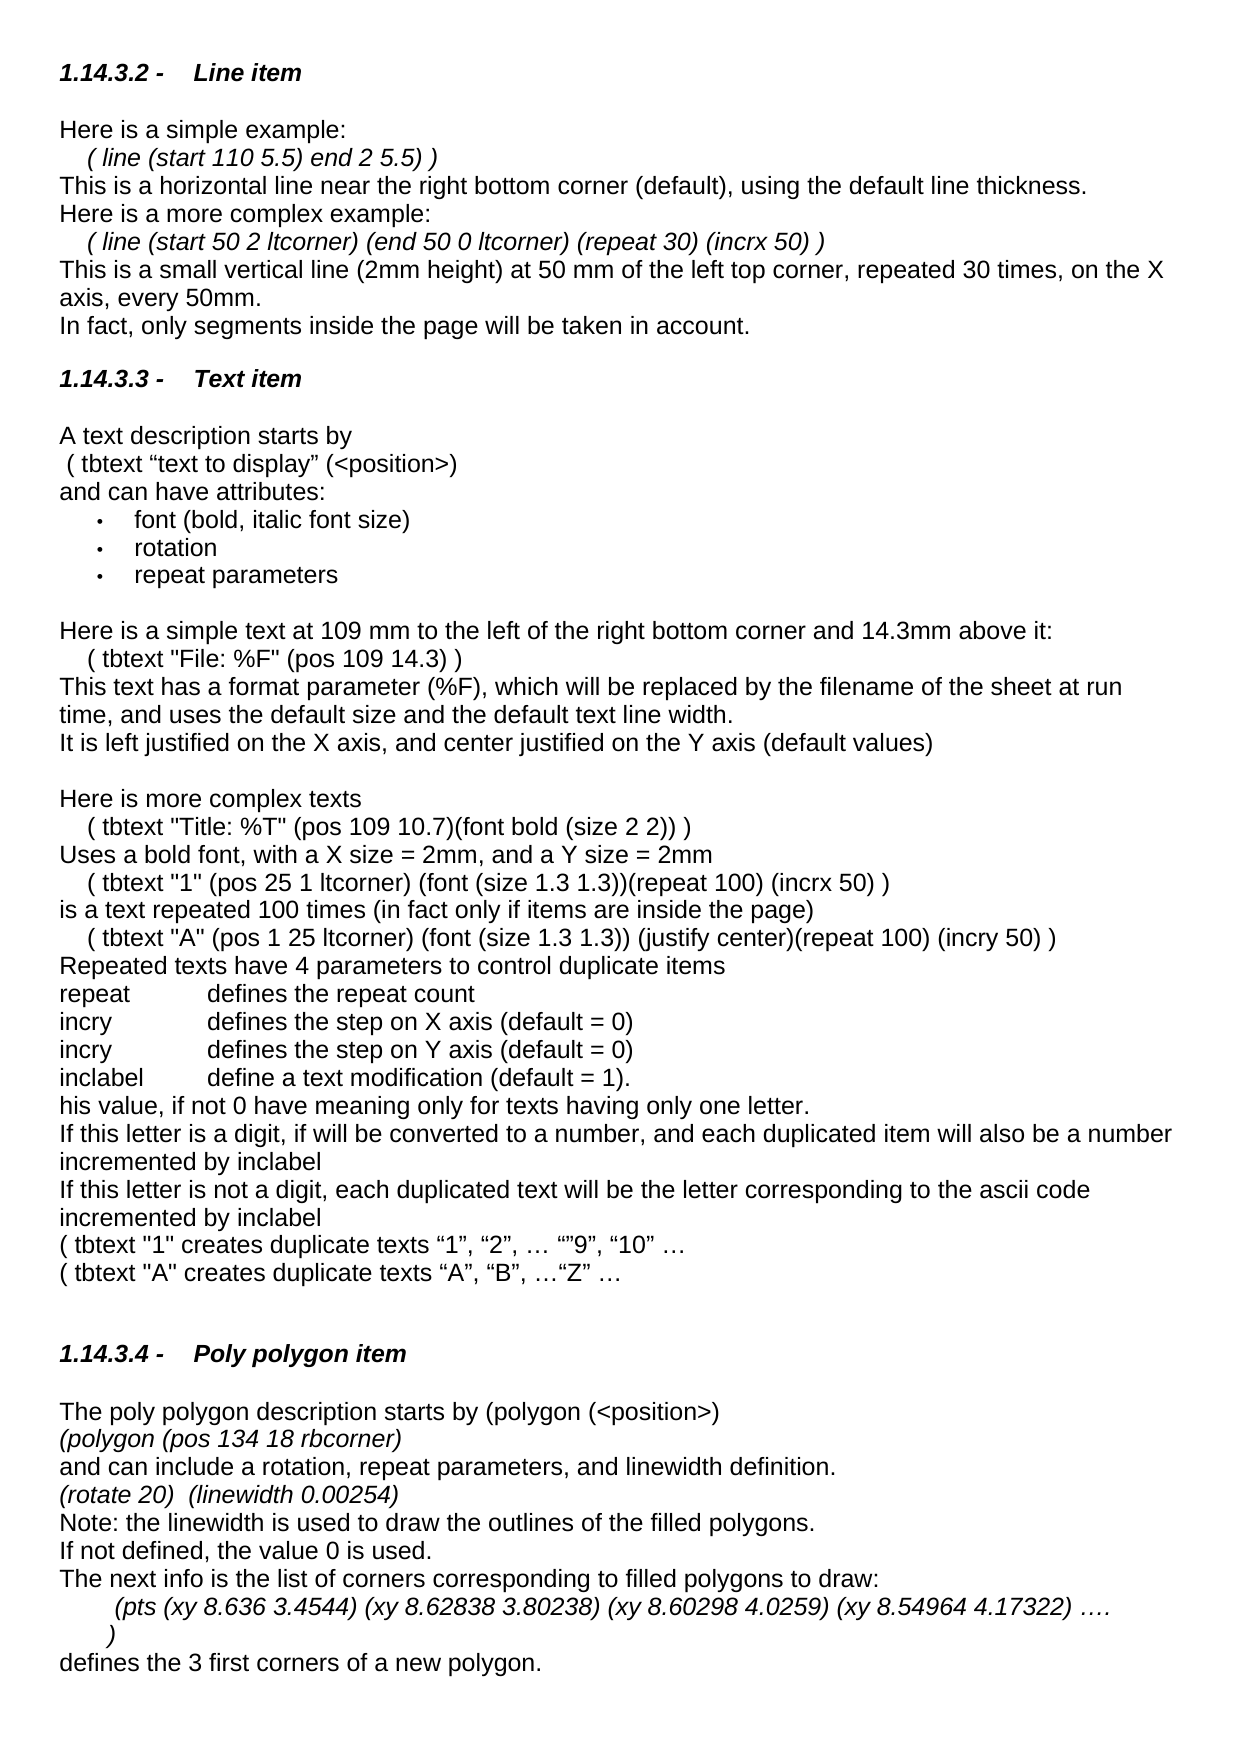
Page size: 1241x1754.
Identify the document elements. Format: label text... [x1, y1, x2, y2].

list repeat parameters [97, 561, 1181, 589]
text ( tbtext "Title: %T" (pos 109 10.7)(font bold (size 2 2)) ) [59, 813, 1181, 841]
text This is a horizontal line near the right bottom corner (default), using the default line thickness. [59, 172, 1181, 200]
text It is left justified on the X axis, and center justified on the Y axis (default values) [59, 729, 1181, 757]
text his value, if not 0 have meaning only for texts having only one letter. [59, 1092, 1181, 1120]
text ( line (start 50 2 ltcorner) (end 50 0 ltcorner) (repeat 30) (incrx 50) ) [59, 228, 1181, 256]
text If not defined, the value 0 is used. [59, 1537, 1181, 1565]
text This text has a format parameter (%F), which will be replaced by the filename of the sheet at run time, and uses the default size and the default text line width. [59, 673, 1181, 729]
text (polygon (pos 134 18 rbcorner) [59, 1425, 1181, 1453]
text (rotate 20) (linewidth 0.00254) [59, 1481, 1181, 1509]
subtitle Poly polygon item [59, 1340, 1181, 1368]
list rotation [97, 533, 1181, 561]
text Here is more complex texts [59, 785, 1181, 813]
text and can include a rotation, repeat parameters, and linewidth definition. [59, 1453, 1181, 1481]
text ( tbtext “text to display” (<position>) [59, 450, 1181, 478]
subtitle Text item [59, 364, 1181, 392]
list font (bold, italic font size) [97, 506, 1181, 533]
text (pts (xy 8.636 3.4544) (xy 8.62838 3.80238) (xy 8.60298 4.0259) (xy 8.54964 4.17322) …. [59, 1593, 1181, 1621]
text If this letter is a digit, if will be converted to a number, and each duplicated item will also be a number incremented by inclabel [59, 1120, 1181, 1176]
subtitle Line item [59, 59, 1181, 87]
text A text description starts by [59, 422, 1181, 450]
text ( tbtext "1" (pos 25 1 ltcorner) (font (size 1.3 1.3))(repeat 100) (incrx 50) ) [59, 868, 1181, 896]
text incry defines the step on X axis (default = 0) [59, 1008, 1181, 1036]
text ( line (start 110 5.5) end 2 5.5) ) [59, 144, 1181, 172]
text Here is a more complex example: [59, 200, 1181, 228]
text Repeated texts have 4 parameters to control duplicate items [59, 952, 1181, 980]
text Here is a simple example: [59, 116, 1181, 144]
text and can have attributes: [59, 478, 1181, 506]
text This is a small vertical line (2mm height) at 50 mm of the left top corner, repeated 30 times, on the X axis, every 50mm. [59, 256, 1181, 312]
text Note: the linewidth is used to draw the outlines of the filled polygons. [59, 1509, 1181, 1537]
text repeat defines the repeat count [59, 980, 1181, 1008]
text is a text repeated 100 times (in fact only if items are inside the page) [59, 896, 1181, 924]
text If this letter is not a digit, each duplicated text will be the letter corresponding to the ascii code incremented by inclabel [59, 1176, 1181, 1231]
text ( tbtext "A" creates duplicate texts “A”, “B”, …“Z” … [59, 1259, 1181, 1287]
text ) [59, 1621, 1181, 1648]
text In fact, only segments inside the page will be taken in account. [59, 312, 1181, 339]
text The next info is the list of corners corresponding to filled polygons to draw: [59, 1565, 1181, 1593]
text ( tbtext "File: %F" (pos 109 14.3) ) [59, 645, 1181, 673]
text defines the 3 first corners of a new polygon. [59, 1648, 1181, 1676]
text inclabel define a text modification (default = 1). [59, 1064, 1181, 1092]
text The poly polygon description starts by (polygon (<position>) [59, 1397, 1181, 1425]
text incry defines the step on Y axis (default = 0) [59, 1036, 1181, 1064]
text ( tbtext "A" (pos 1 25 ltcorner) (font (size 1.3 1.3)) (justify center)(repeat 100) (incry 50) ) [59, 924, 1181, 952]
text Here is a simple text at 109 mm to the left of the right bottom corner and 14.3mm above it: [59, 617, 1181, 645]
text Uses a bold font, with a X size = 2mm, and a Y size = 2mm [59, 841, 1181, 868]
text ( tbtext "1" creates duplicate texts “1”, “2”, … “”9”, “10” … [59, 1231, 1181, 1259]
